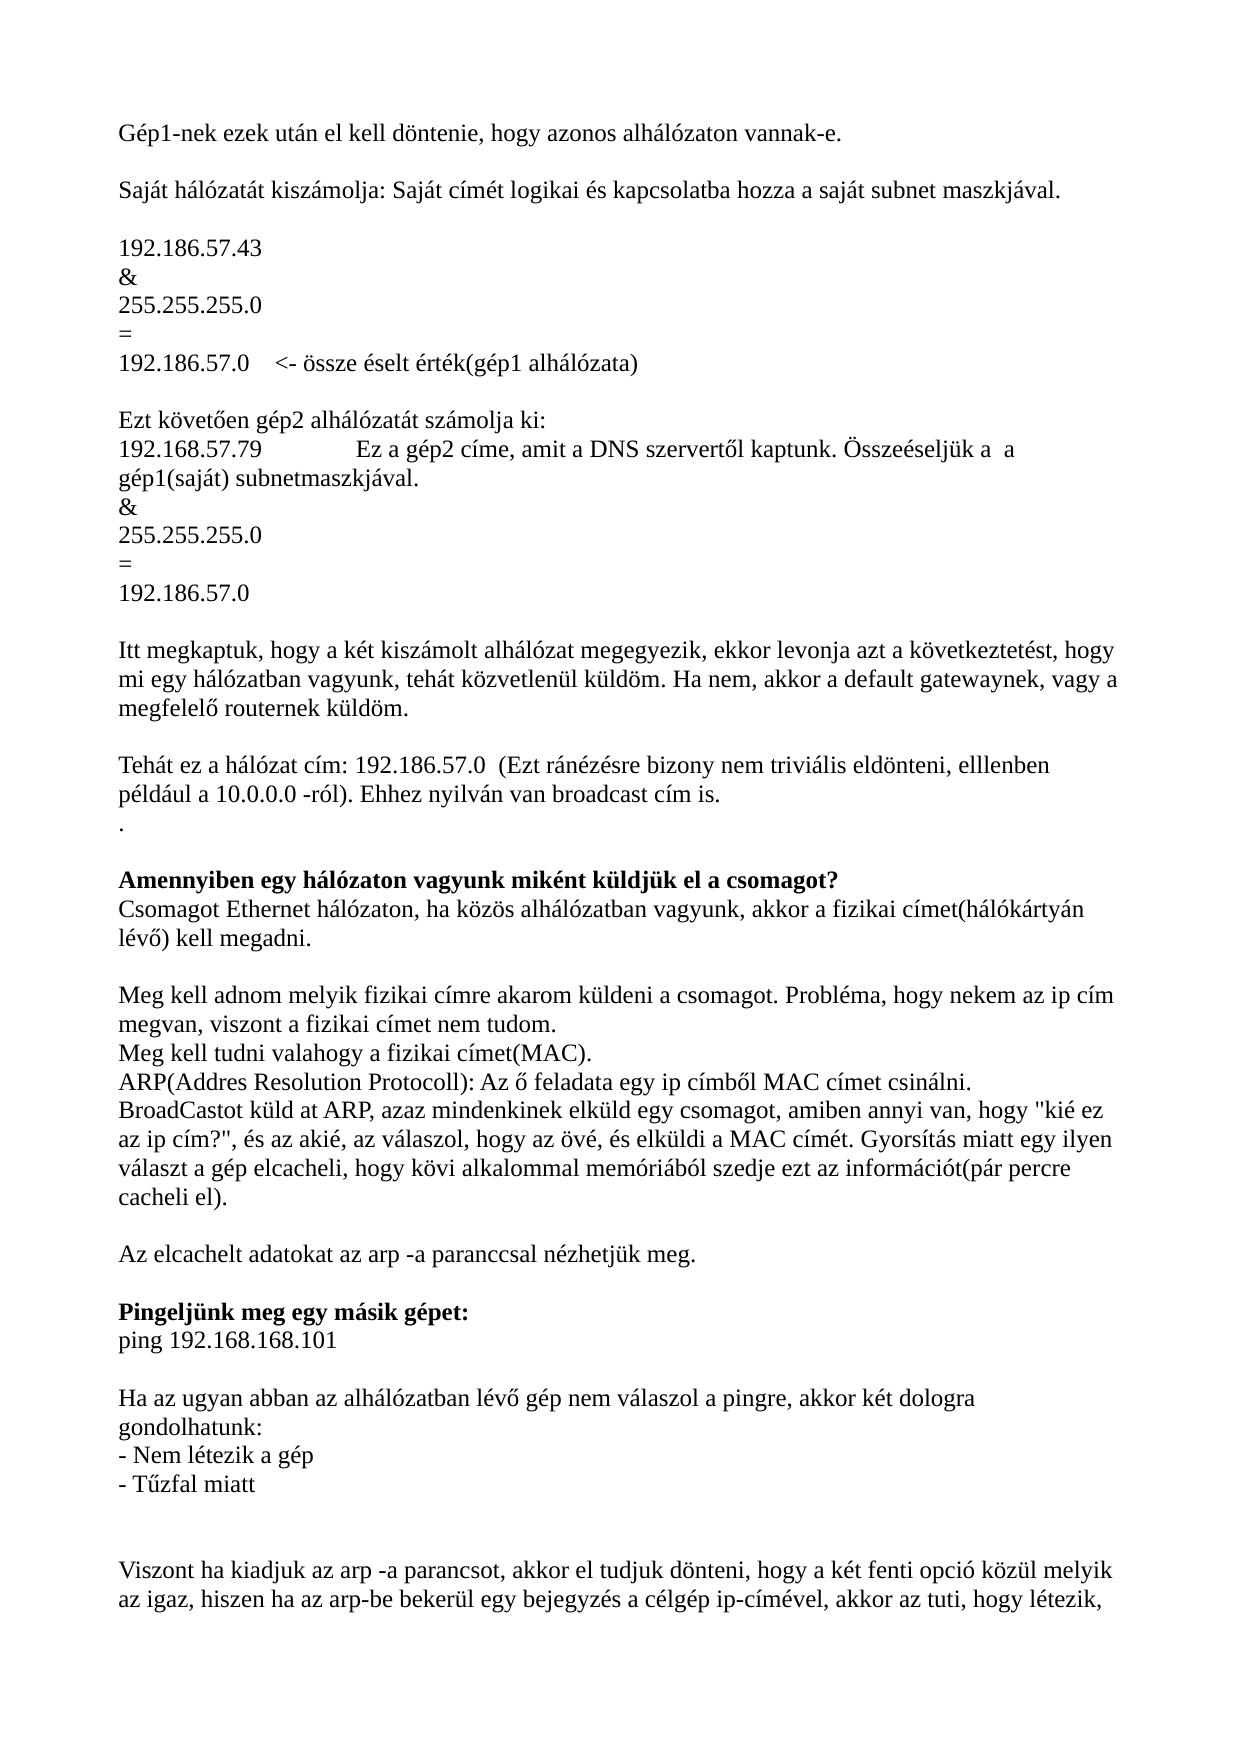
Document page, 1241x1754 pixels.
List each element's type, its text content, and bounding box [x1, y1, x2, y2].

text & [118, 492, 1122, 521]
text Az elcachelt adatokat az arp -a paranccsal nézhetjük meg. [118, 1239, 1122, 1268]
text Saját hálózatát kiszámolja: Saját címét logikai és kapcsolatba hozza a saját subnet maszkjával. [118, 176, 1122, 204]
text . [118, 808, 1122, 837]
text 192.186.57.0 <- össze éselt érték(gép1 alhálózata) [118, 348, 1122, 377]
text = [118, 549, 1122, 578]
text 192.168.57.79 Ez a gép2 címe, amit a DNS szervertől kaptunk. Összeéseljük a a gép1(saját) subnetmaszkjával. [118, 434, 1122, 492]
text - Nem létezik a gép [118, 1441, 1122, 1469]
text Viszont ha kiadjuk az arp -a parancsot, akkor el tudjuk dönteni, hogy a két fenti opció közül melyik az igaz, hiszen ha az arp-be bekerül egy bejegyzés a célgép ip-címével, akkor az tuti, hogy létezik, [118, 1556, 1122, 1613]
text = [118, 319, 1122, 348]
text 192.186.57.0 [118, 578, 1122, 607]
text ping 192.168.168.101 [118, 1326, 1122, 1354]
text 255.255.255.0 [118, 291, 1122, 319]
text & [118, 262, 1122, 291]
text Csomagot Ethernet hálózaton, ha közös alhálózatban vagyunk, akkor a fizikai címet(hálókártyán lévő) kell megadni. [118, 894, 1122, 952]
text 192.186.57.43 [118, 233, 1122, 262]
text Ezt követően gép2 alhálózatát számolja ki: [118, 406, 1122, 434]
text - Tűzfal miatt [118, 1469, 1122, 1498]
text Meg kell tudni valahogy a fizikai címet(MAC). [118, 1038, 1122, 1067]
text 255.255.255.0 [118, 521, 1122, 549]
text Gép1-nek ezek után el kell döntenie, hogy azonos alhálózaton vannak-e. [118, 118, 1122, 147]
text Ha az ugyan abban az alhálózatban lévő gép nem válaszol a pingre, akkor két dologra gondolhatunk: [118, 1383, 1122, 1441]
text Itt megkaptuk, hogy a két kiszámolt alhálózat megegyezik, ekkor levonja azt a következtetést, hogy mi egy hálózatban vagyunk, tehát közvetlenül küldöm. Ha nem, akkor a default gatewaynek, vagy a megfelelő routernek küldöm. [118, 636, 1122, 722]
text Pingeljünk meg egy másik gépet: [118, 1297, 1122, 1326]
text Meg kell adnom melyik fizikai címre akarom küldeni a csomagot. Probléma, hogy nekem az ip cím megvan, viszont a fizikai címet nem tudom. [118, 981, 1122, 1038]
text ARP(Addres Resolution Protocoll): Az ő feladata egy ip címből MAC címet csinálni. [118, 1067, 1122, 1096]
text Tehát ez a hálózat cím: 192.186.57.0 (Ezt ránézésre bizony nem triviális eldönteni, elllenben például a 10.0.0.0 -ról). Ehhez nyilván van broadcast cím is. [118, 751, 1122, 808]
text Amennyiben egy hálózaton vagyunk miként küldjük el a csomagot? [118, 866, 1122, 894]
text BroadCastot küld at ARP, azaz mindenkinek elküld egy csomagot, amiben annyi van, hogy "kié ez az ip cím?", és az akié, az válaszol, hogy az övé, és elküldi a MAC címét. Gyorsítás miatt egy ilyen választ a gép elcacheli, hogy kövi alkalommal memóriából szedje ezt az információt(pár percre cacheli el). [118, 1096, 1122, 1211]
